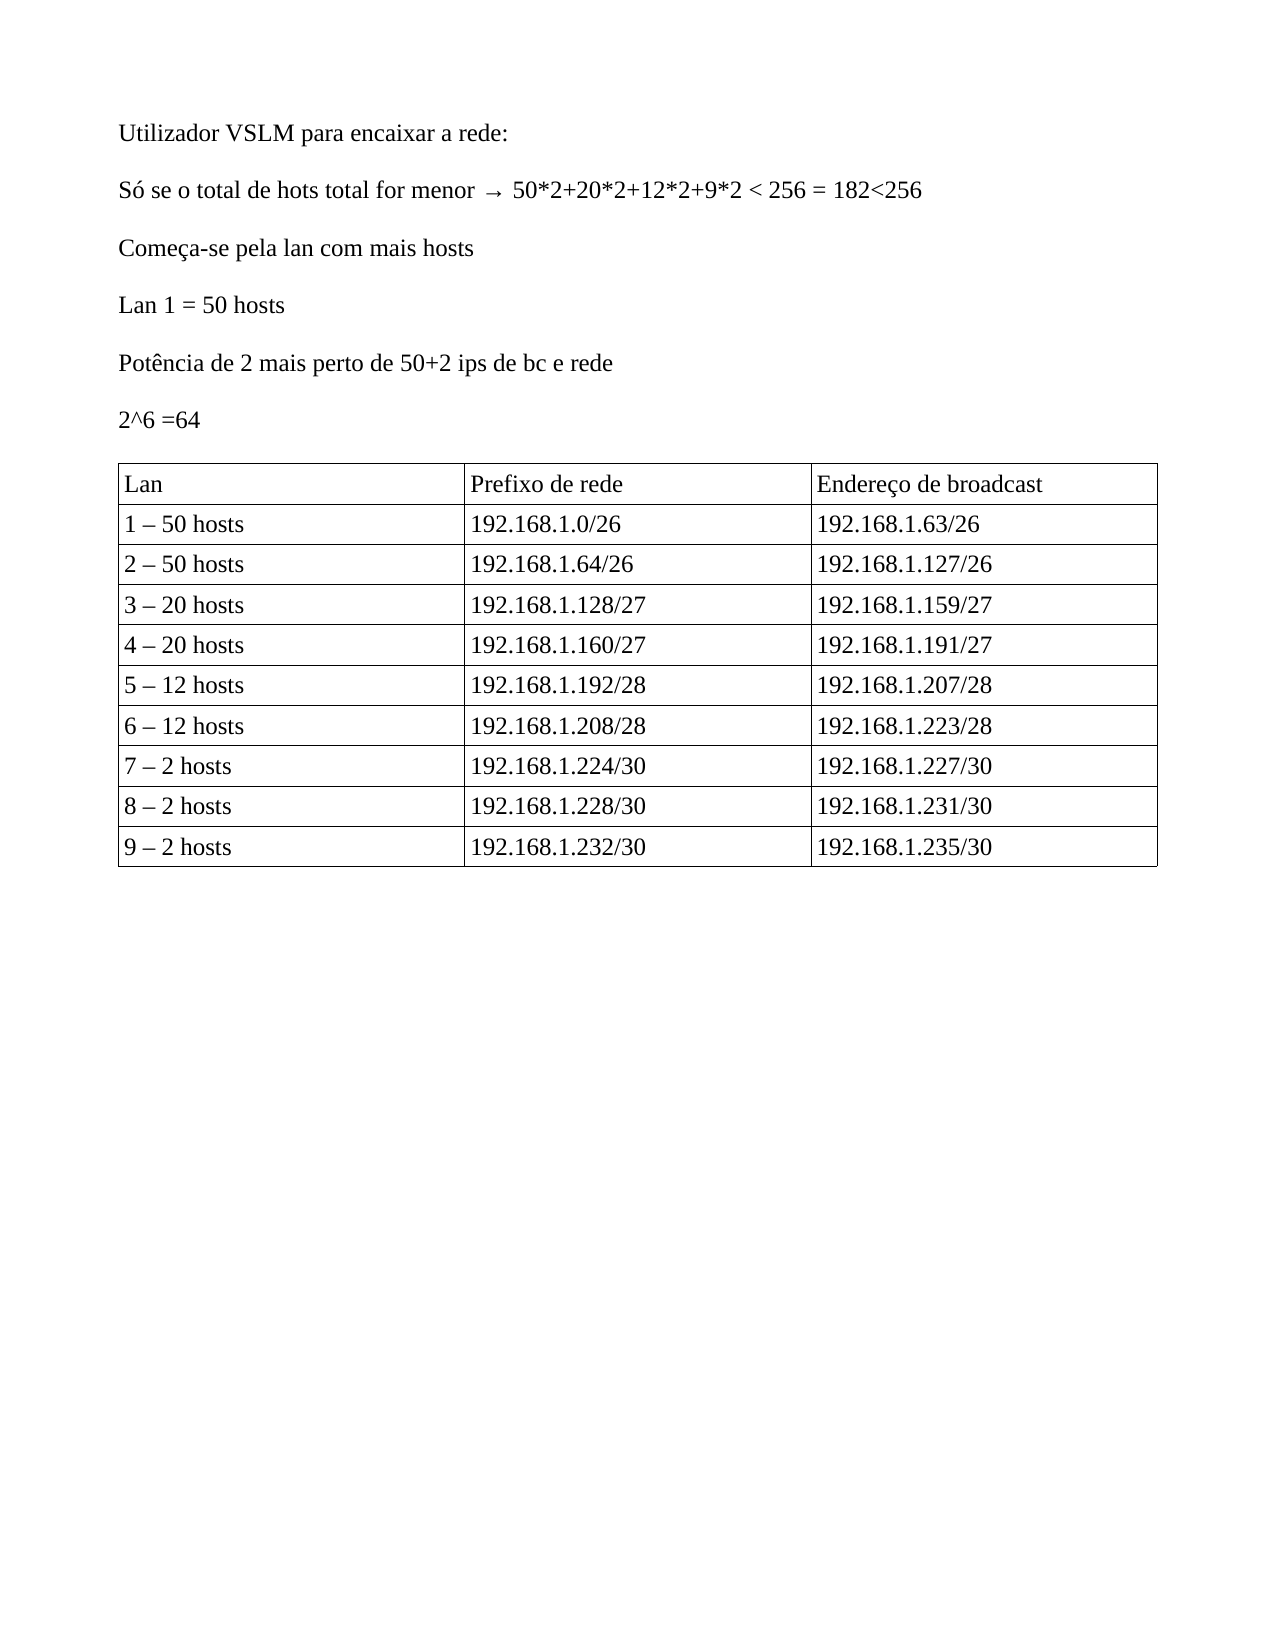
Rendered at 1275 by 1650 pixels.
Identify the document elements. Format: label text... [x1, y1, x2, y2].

table_cell 4 – 20 hosts [119, 625, 464, 665]
table_cell 192.168.1.235/30 [812, 827, 1157, 866]
table_cell 7 – 2 hosts [119, 746, 464, 786]
table_cell 8 – 2 hosts [119, 787, 464, 826]
table_cell 192.168.1.224/30 [465, 746, 811, 786]
table_header Prefixo de rede [465, 464, 811, 503]
table_cell 192.168.1.192/28 [465, 666, 811, 705]
table_cell 6 – 12 hosts [119, 706, 464, 745]
text Lan 1 = 50 hosts [118, 291, 1157, 319]
text 2^6 =64 [118, 406, 1157, 434]
table_cell 192.168.1.63/26 [812, 505, 1157, 544]
table_cell 192.168.1.232/30 [465, 827, 811, 866]
text Potência de 2 mais perto de 50+2 ips de bc e rede [118, 348, 1157, 377]
table_cell 192.168.1.191/27 [812, 625, 1157, 665]
table_cell 5 – 12 hosts [119, 666, 464, 705]
table_cell 192.168.1.159/27 [812, 585, 1157, 624]
table_cell 192.168.1.0/26 [465, 505, 811, 544]
table_cell 192.168.1.228/30 [465, 787, 811, 826]
table_cell 1 – 50 hosts [119, 505, 464, 544]
text Só se o total de hots total for menor → 50*2+20*2+12*2+9*2 < 256 = 182<256 [118, 176, 1157, 204]
table_header Lan [119, 464, 464, 503]
text Começa-se pela lan com mais hosts [118, 233, 1157, 262]
table_cell 3 – 20 hosts [119, 585, 464, 624]
table_cell 192.168.1.128/27 [465, 585, 811, 624]
table_cell 192.168.1.208/28 [465, 706, 811, 745]
table_cell 2 – 50 hosts [119, 545, 464, 584]
table_cell 192.168.1.160/27 [465, 625, 811, 665]
table_header Endereço de broadcast [812, 464, 1157, 503]
text Utilizador VSLM para encaixar a rede: [118, 118, 1157, 147]
table_cell 192.168.1.227/30 [812, 746, 1157, 786]
table_cell 192.168.1.64/26 [465, 545, 811, 584]
table_cell 192.168.1.207/28 [812, 666, 1157, 705]
table_cell 192.168.1.127/26 [812, 545, 1157, 584]
table_cell 192.168.1.223/28 [812, 706, 1157, 745]
table_cell 9 – 2 hosts [119, 827, 464, 866]
table_cell 192.168.1.231/30 [812, 787, 1157, 826]
